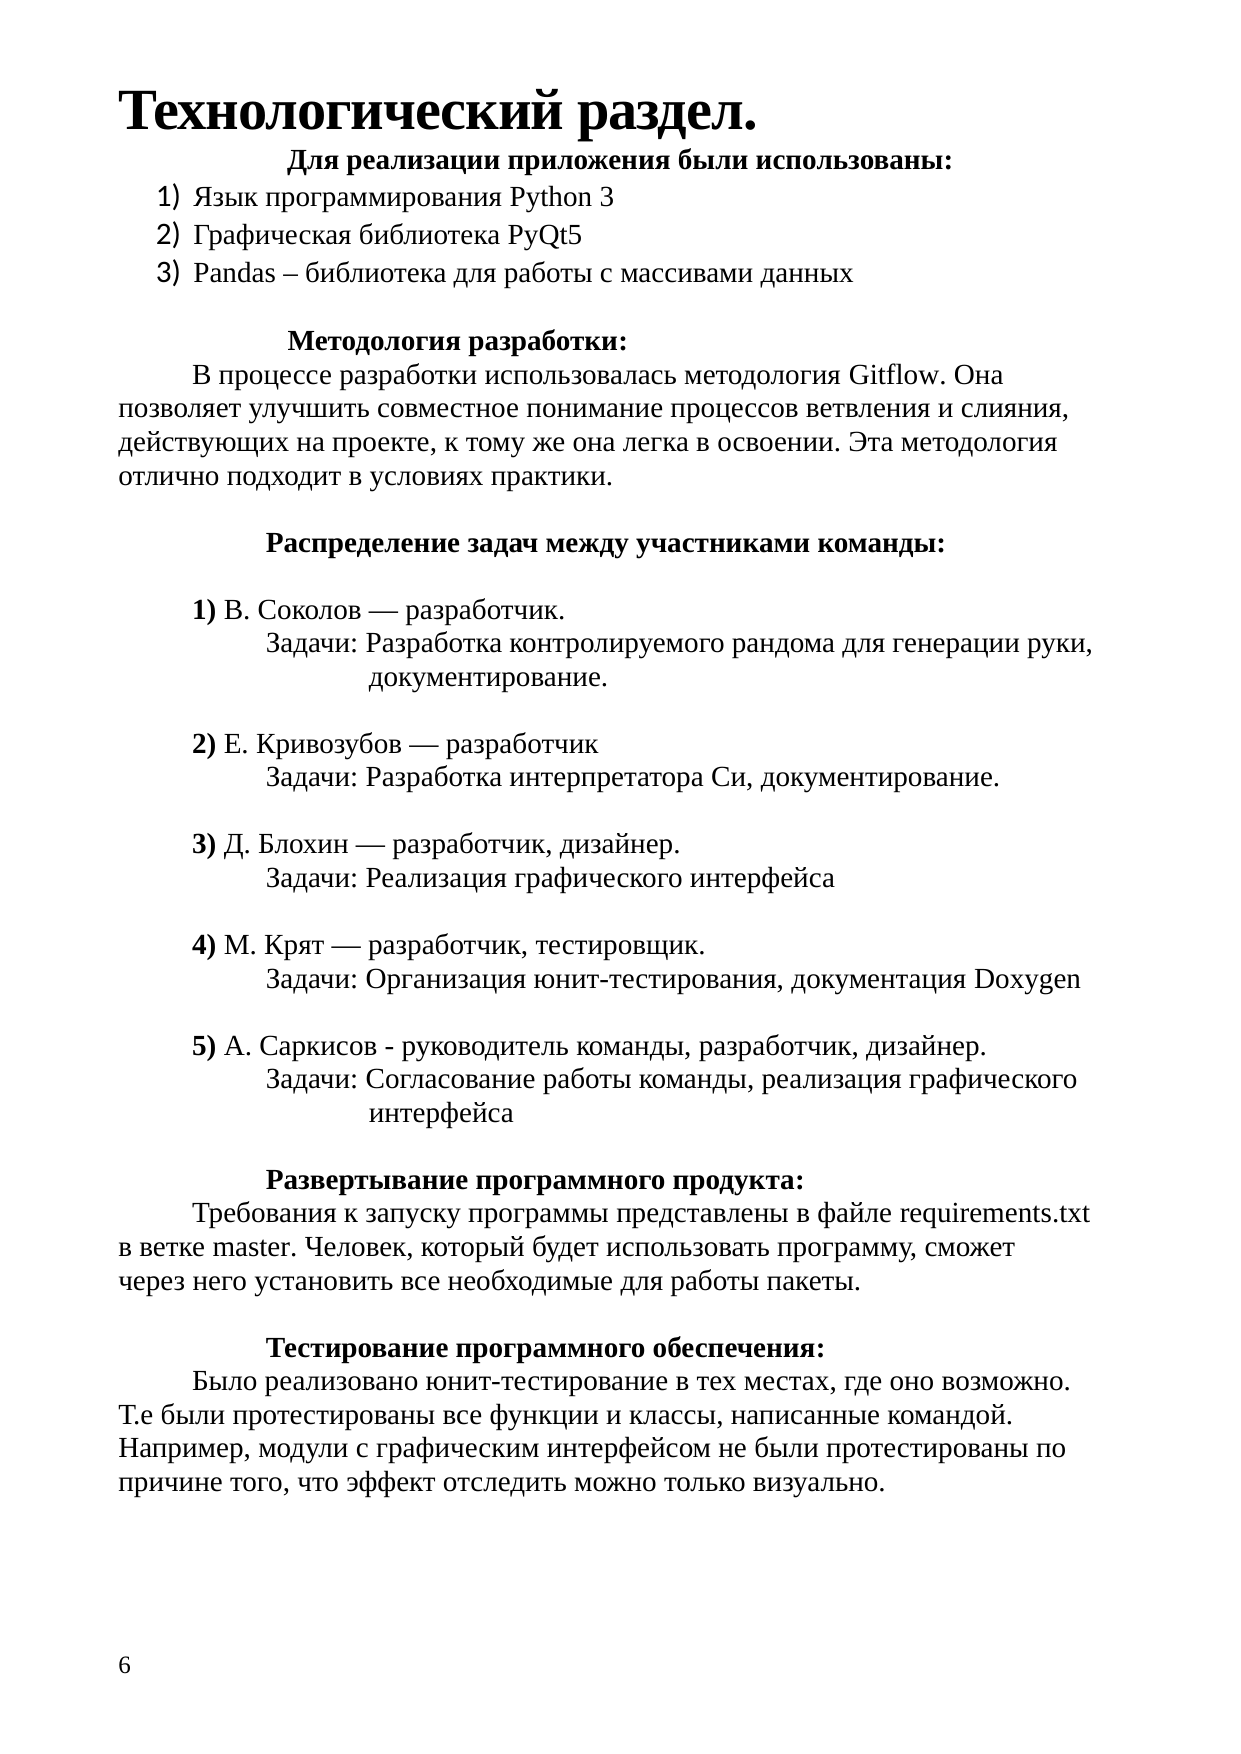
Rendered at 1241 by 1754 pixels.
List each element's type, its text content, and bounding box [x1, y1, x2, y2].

text В процессе разработки использовалась методология Gitflow. Она позволяет улучшить совместное понимание процессов ветвления и слияния, действующих на проекте, к тому же она легка в освоении. Эта методология отлично подходит в условиях практики. [118, 357, 1122, 491]
text Задачи: Разработка интерпретатора Си, документирование. [118, 759, 1122, 793]
text 3) Д. Блохин — разработчик, дизайнер. [118, 827, 1122, 860]
text через него установить все необходимые для работы пакеты. [118, 1263, 1122, 1296]
text Методология разработки: [266, 323, 1122, 357]
text Задачи: Реализация графического интерфейса [118, 860, 1122, 894]
text Распределение задач между участниками команды: [118, 525, 1122, 558]
text Задачи: Согласование работы команды, реализация графического интерфейса [118, 1061, 1122, 1128]
text 1) В. Соколов — разработчик. [118, 592, 1122, 625]
text Было реализовано юнит-тестирование в тех местах, где оно возможно. [118, 1363, 1122, 1397]
subtitle Технологический раздел. [118, 75, 1122, 142]
text Тестирование программного обеспечения: [118, 1330, 1122, 1363]
text Задачи: Организация юнит-тестирования, документация Doxygen [118, 961, 1122, 994]
text в ветке master. Человек, который будет использовать программу, сможет [118, 1229, 1122, 1263]
list Язык программирования Python 3 [156, 176, 1122, 214]
text Развертывание программного продукта: [118, 1162, 1122, 1196]
text 2) Е. Кривозубов — разработчик [118, 726, 1122, 759]
text Требования к запуску программы представлены в файле requirements.txt [118, 1196, 1122, 1229]
list Графическая библиотека PyQt5 [156, 214, 1122, 252]
text Задачи: Разработка контролируемого рандома для генерации руки, документирование. [118, 625, 1122, 692]
text 5) А. Саркисов - руководитель команды, разработчик, дизайнер. [118, 1028, 1122, 1061]
list Pandas – библиотека для работы с массивами данных [156, 252, 1122, 290]
text 4) М. Крят — разработчик, тестировщик. [118, 927, 1122, 961]
text Для реализации приложения были использованы: [118, 142, 1122, 176]
subtitle Т.е были протестированы все функции и классы, написанные командой. Например, модули с графическим интерфейсом не были протестированы по причине того, что эффект отследить можно только визуально. [118, 1397, 1122, 1497]
